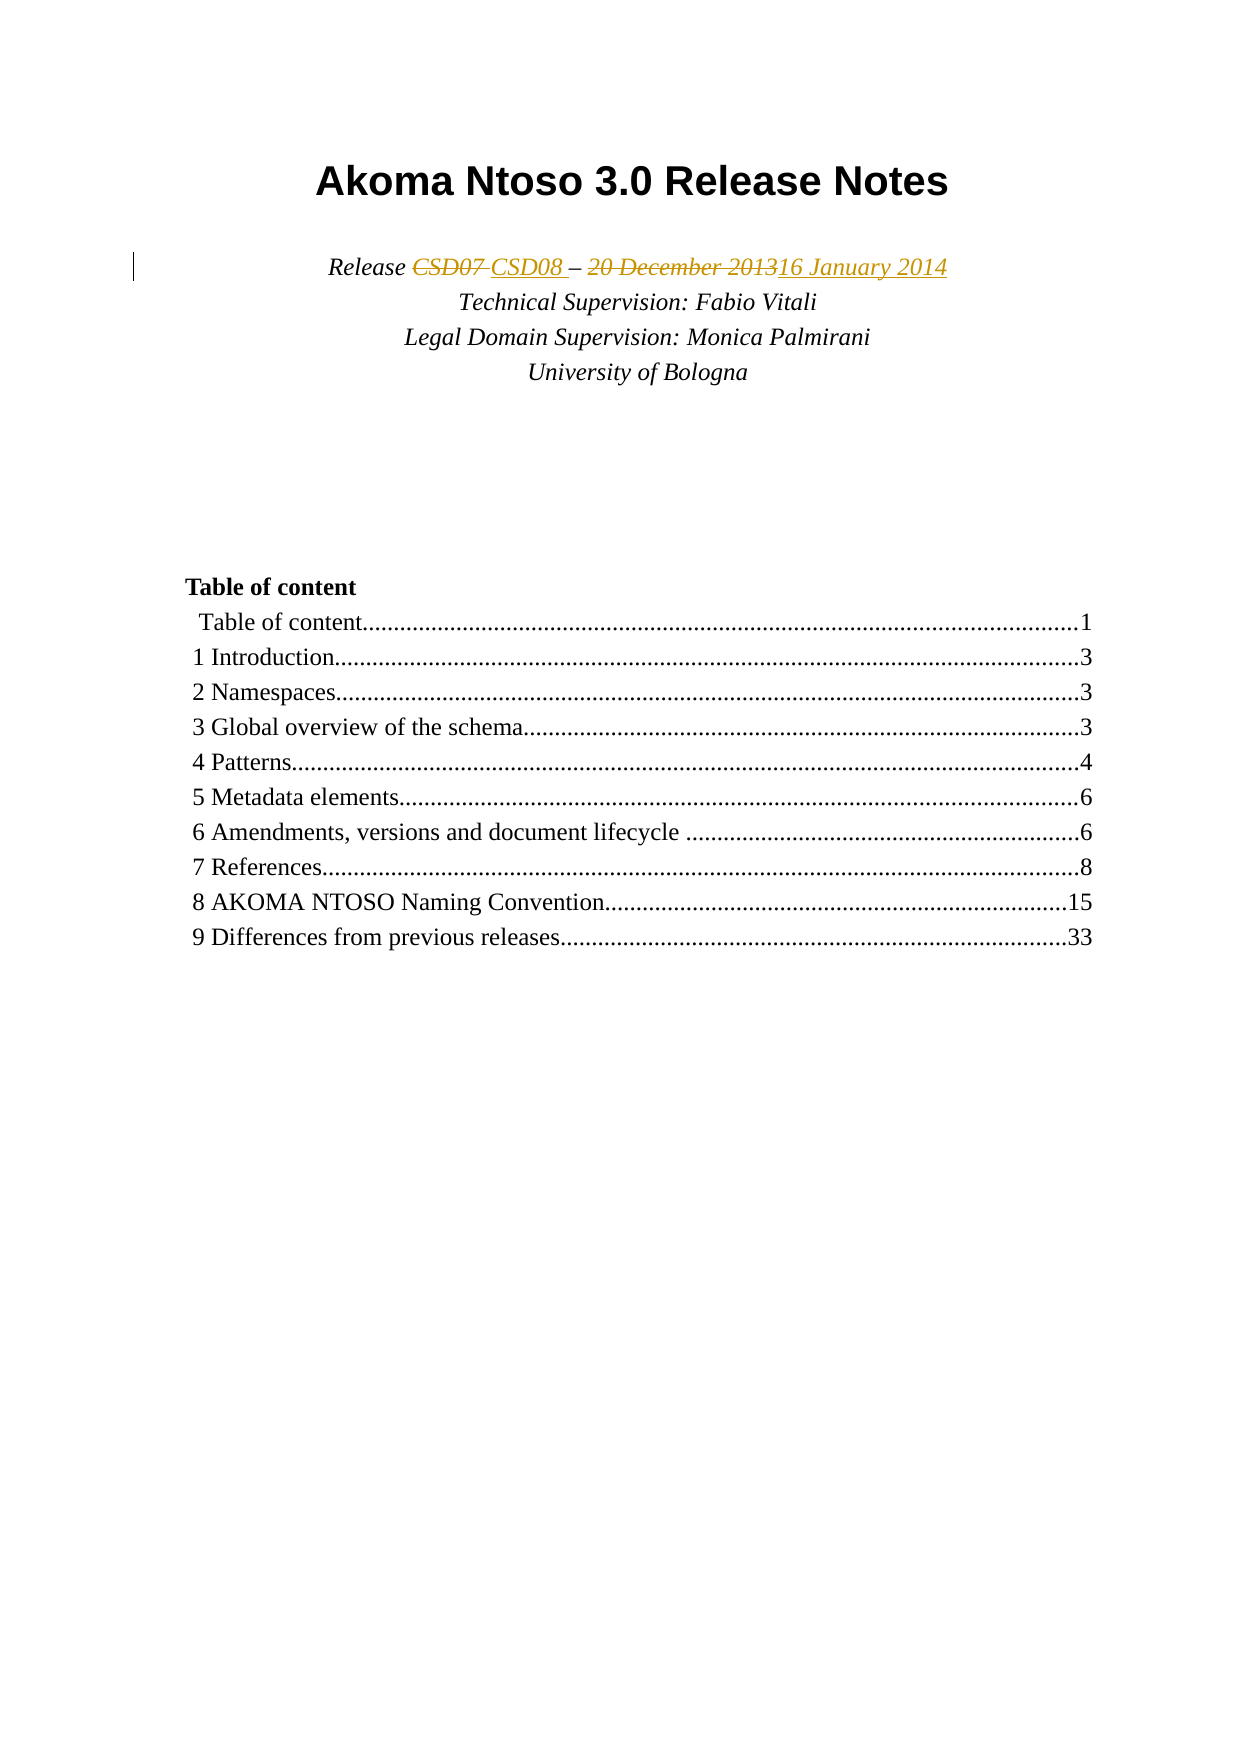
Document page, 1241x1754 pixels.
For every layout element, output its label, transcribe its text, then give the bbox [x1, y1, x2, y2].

title Akoma Ntoso 3.0 Release Notes [148, 156, 1092, 204]
text 6 Amendments, versions and document lifecycle 6 [192, 817, 1092, 846]
text Release CSD08 – 16 January 2014 [148, 252, 1092, 281]
text Technical Supervision: Fabio Vitali [148, 287, 1092, 316]
text 2 Namespaces 3 [192, 677, 1092, 706]
text Table of content 1 [192, 607, 1092, 636]
text 3 Global overview of the schema 3 [192, 712, 1092, 741]
text 9 Differences from previous releases 33 [192, 922, 1092, 951]
text 5 Metadata elements 6 [192, 782, 1092, 811]
text 8 AKOMA NTOSO Naming Convention 15 [192, 887, 1092, 916]
text 1 Introduction 3 [192, 642, 1092, 671]
text 4 Patterns 4 [192, 747, 1092, 776]
text University of Bologna [148, 357, 1092, 386]
text Legal Domain Supervision: Monica Palmirani [148, 322, 1092, 351]
subtitle Table of content [148, 572, 1092, 601]
text 7 References 8 [192, 852, 1092, 881]
